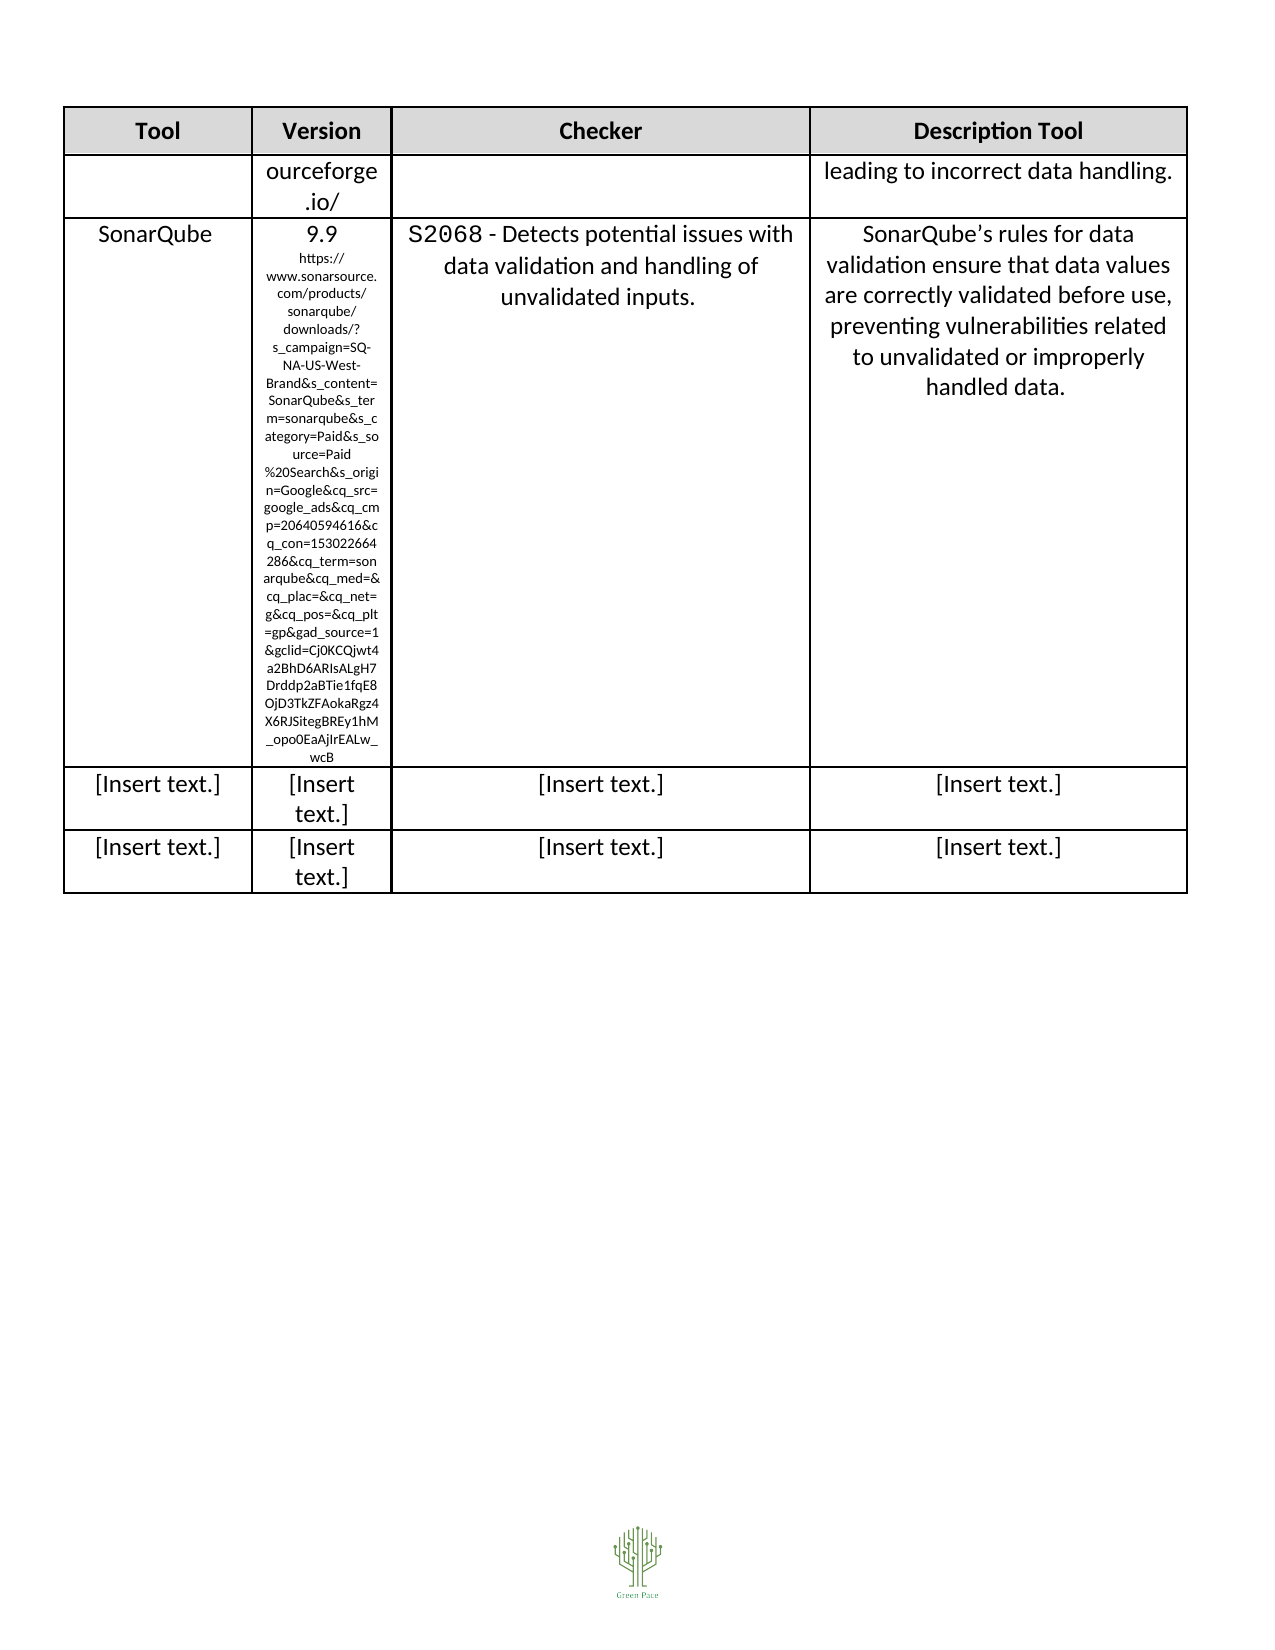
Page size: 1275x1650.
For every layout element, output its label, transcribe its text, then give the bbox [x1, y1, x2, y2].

table_cell [Insert text.] [253, 831, 390, 892]
table_header Description Tool [811, 108, 1186, 153]
table_cell leading to incorrect data handling. [811, 156, 1186, 217]
table_cell [Insert text.] [393, 768, 809, 829]
table_header Checker [393, 108, 809, 153]
table_cell [Insert text.] [65, 831, 251, 892]
table_cell [Insert text.] [393, 831, 809, 892]
table_cell ourceforge.io/ [253, 156, 390, 217]
picture [605, 1521, 670, 1606]
table_cell [65, 156, 251, 217]
table_cell 9.9 https://www.sonarsource.com/products/sonarqube/downloads/?s_campaign=SQ-NA-US-West-Brand&s_content=SonarQube&s_term=sonarqube&s_category=Paid&s_source=Paid%20Search&s_origin=Google&cq_src=google_ads&cq_cmp=20640594616&cq_con=153022664286&cq_term=sonarqube&cq_med=&cq_plac=&cq_net=g&cq_pos=&cq_plt=gp&gad_source=1&gclid=Cj0KCQjwt4a2BhD6ARIsALgH7Drddp2aBTie1fqE8OjD3TkZFAokaRgz4X6RJSitegBREy1hM_opo0EaAjIrEALw_wcB [253, 219, 390, 766]
table_header Version [253, 108, 390, 153]
table_cell SonarQube [65, 219, 251, 766]
table_header Tool [65, 108, 251, 153]
table_cell [393, 156, 809, 217]
table_cell S2068 - Detects potential issues with data validation and handling of unvalidated inputs. [393, 219, 809, 766]
table_cell [Insert text.] [811, 768, 1186, 829]
table_cell [Insert text.] [65, 768, 251, 829]
table_cell [Insert text.] [811, 831, 1186, 892]
table_cell [Insert text.] [253, 768, 390, 829]
table_cell SonarQube’s rules for data validation ensure that data values are correctly validated before use, preventing vulnerabilities related to unvalidated or improperly handled data. [811, 219, 1186, 766]
